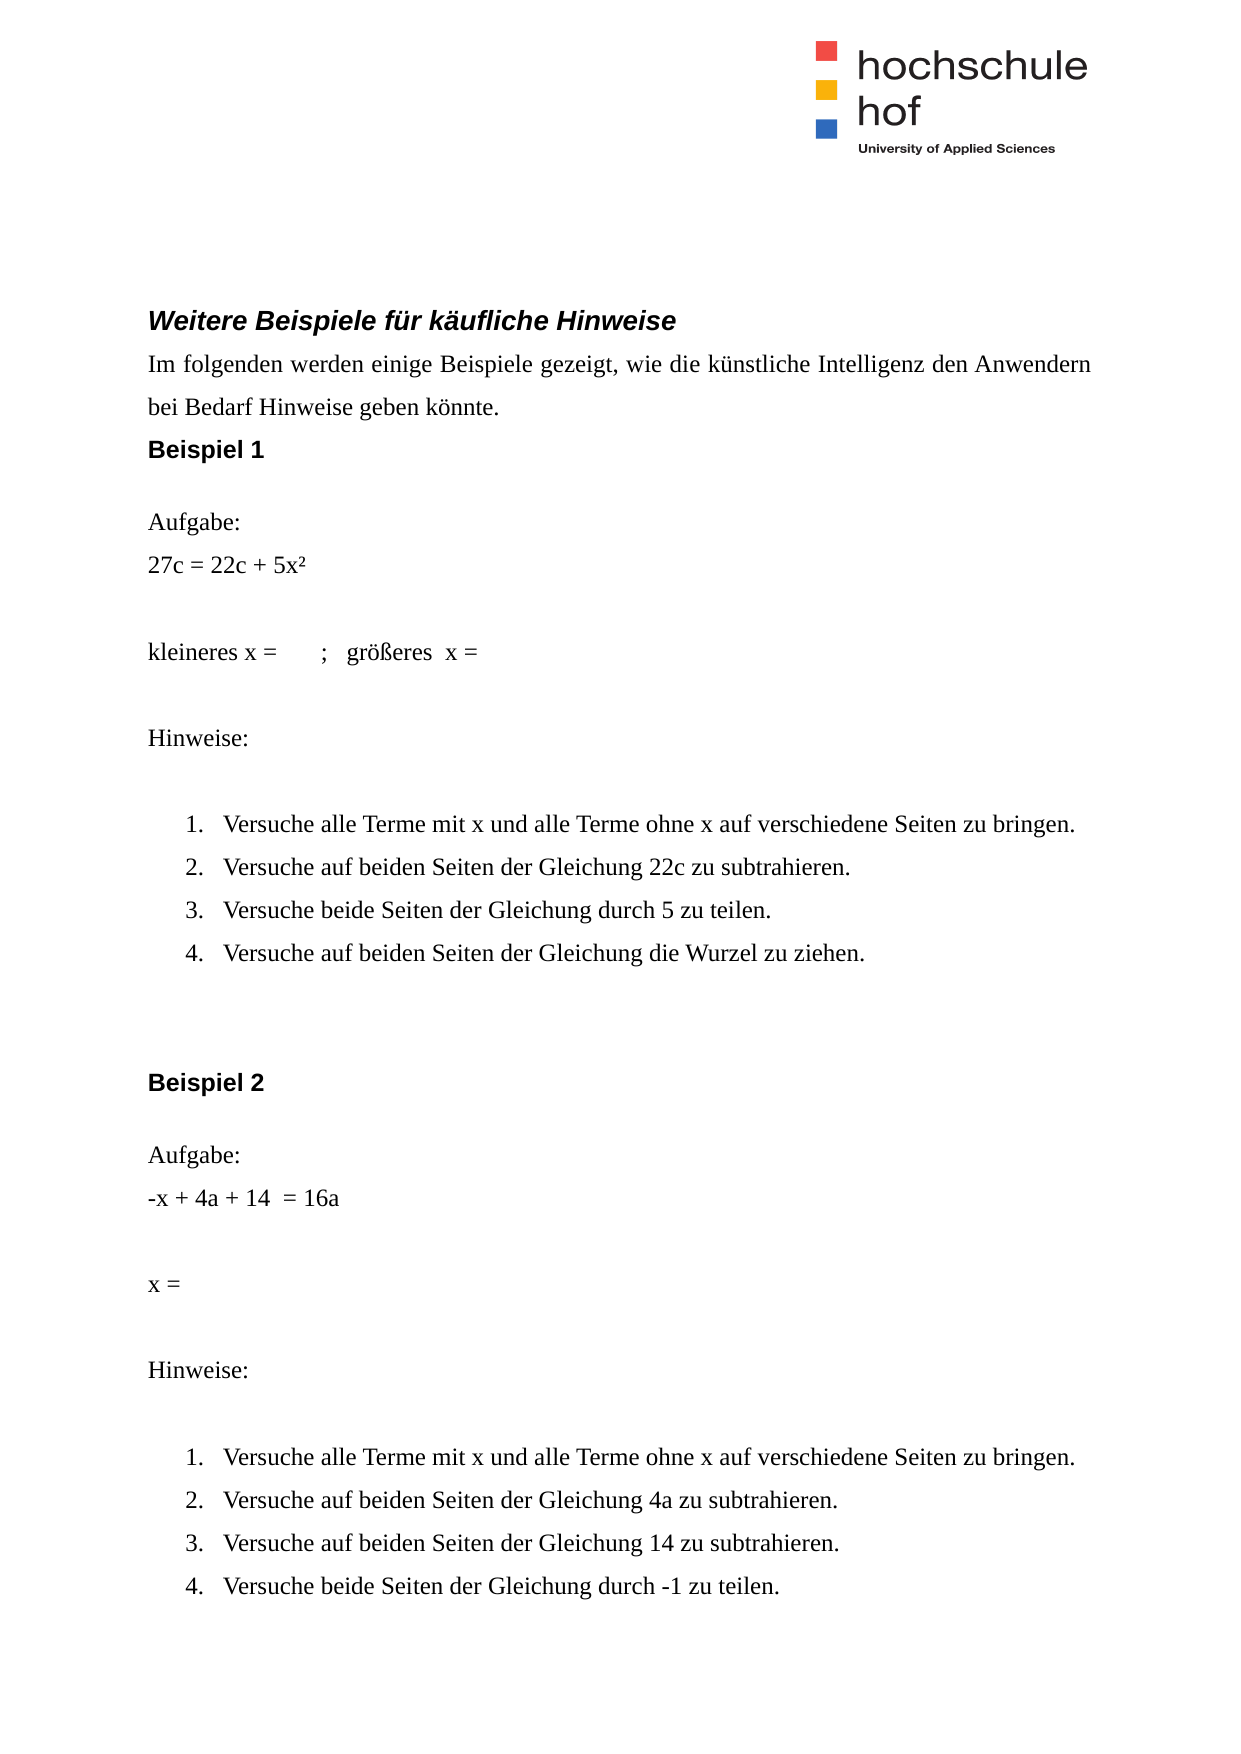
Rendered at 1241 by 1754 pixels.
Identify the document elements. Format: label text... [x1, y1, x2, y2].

list Versuche auf beiden Seiten der Gleichung 4a zu subtrahieren. [185, 1485, 1092, 1513]
list Versuche auf beiden Seiten der Gleichung die Wurzel zu ziehen. [185, 938, 1092, 967]
text Beispiel 2 [148, 1068, 1092, 1097]
picture [815, 41, 1087, 155]
text x = [148, 1269, 1092, 1298]
list Versuche alle Terme mit x und alle Terme ohne x auf verschiedene Seiten zu bringen. [185, 809, 1092, 838]
list Versuche auf beiden Seiten der Gleichung 14 zu subtrahieren. [185, 1528, 1092, 1557]
text Hinweise: [148, 723, 1092, 752]
list Versuche alle Terme mit x und alle Terme ohne x auf verschiedene Seiten zu bringen. [185, 1442, 1092, 1470]
text 27c = 22c + 5x² [148, 550, 1092, 579]
list Versuche beide Seiten der Gleichung durch -1 zu teilen. [185, 1571, 1092, 1600]
subtitle Weitere Beispiele für käufliche Hinweise [148, 305, 1092, 337]
text -x + 4a + 14 = 16a [148, 1183, 1092, 1212]
list Versuche beide Seiten der Gleichung durch 5 zu teilen. [185, 895, 1092, 924]
text Aufgabe: [148, 507, 1092, 536]
text Beispiel 1 [148, 435, 1092, 464]
text Im folgenden werden einige Beispiele gezeigt, wie die künstliche Intelligenz den Anwendern bei Bedarf Hinweise geben könnte. [148, 349, 1092, 421]
text Hinweise: [148, 1355, 1092, 1384]
text Aufgabe: [148, 1140, 1092, 1168]
list Versuche auf beiden Seiten der Gleichung 22c zu subtrahieren. [185, 852, 1092, 881]
text kleineres x = ; größeres x = [148, 637, 1092, 665]
